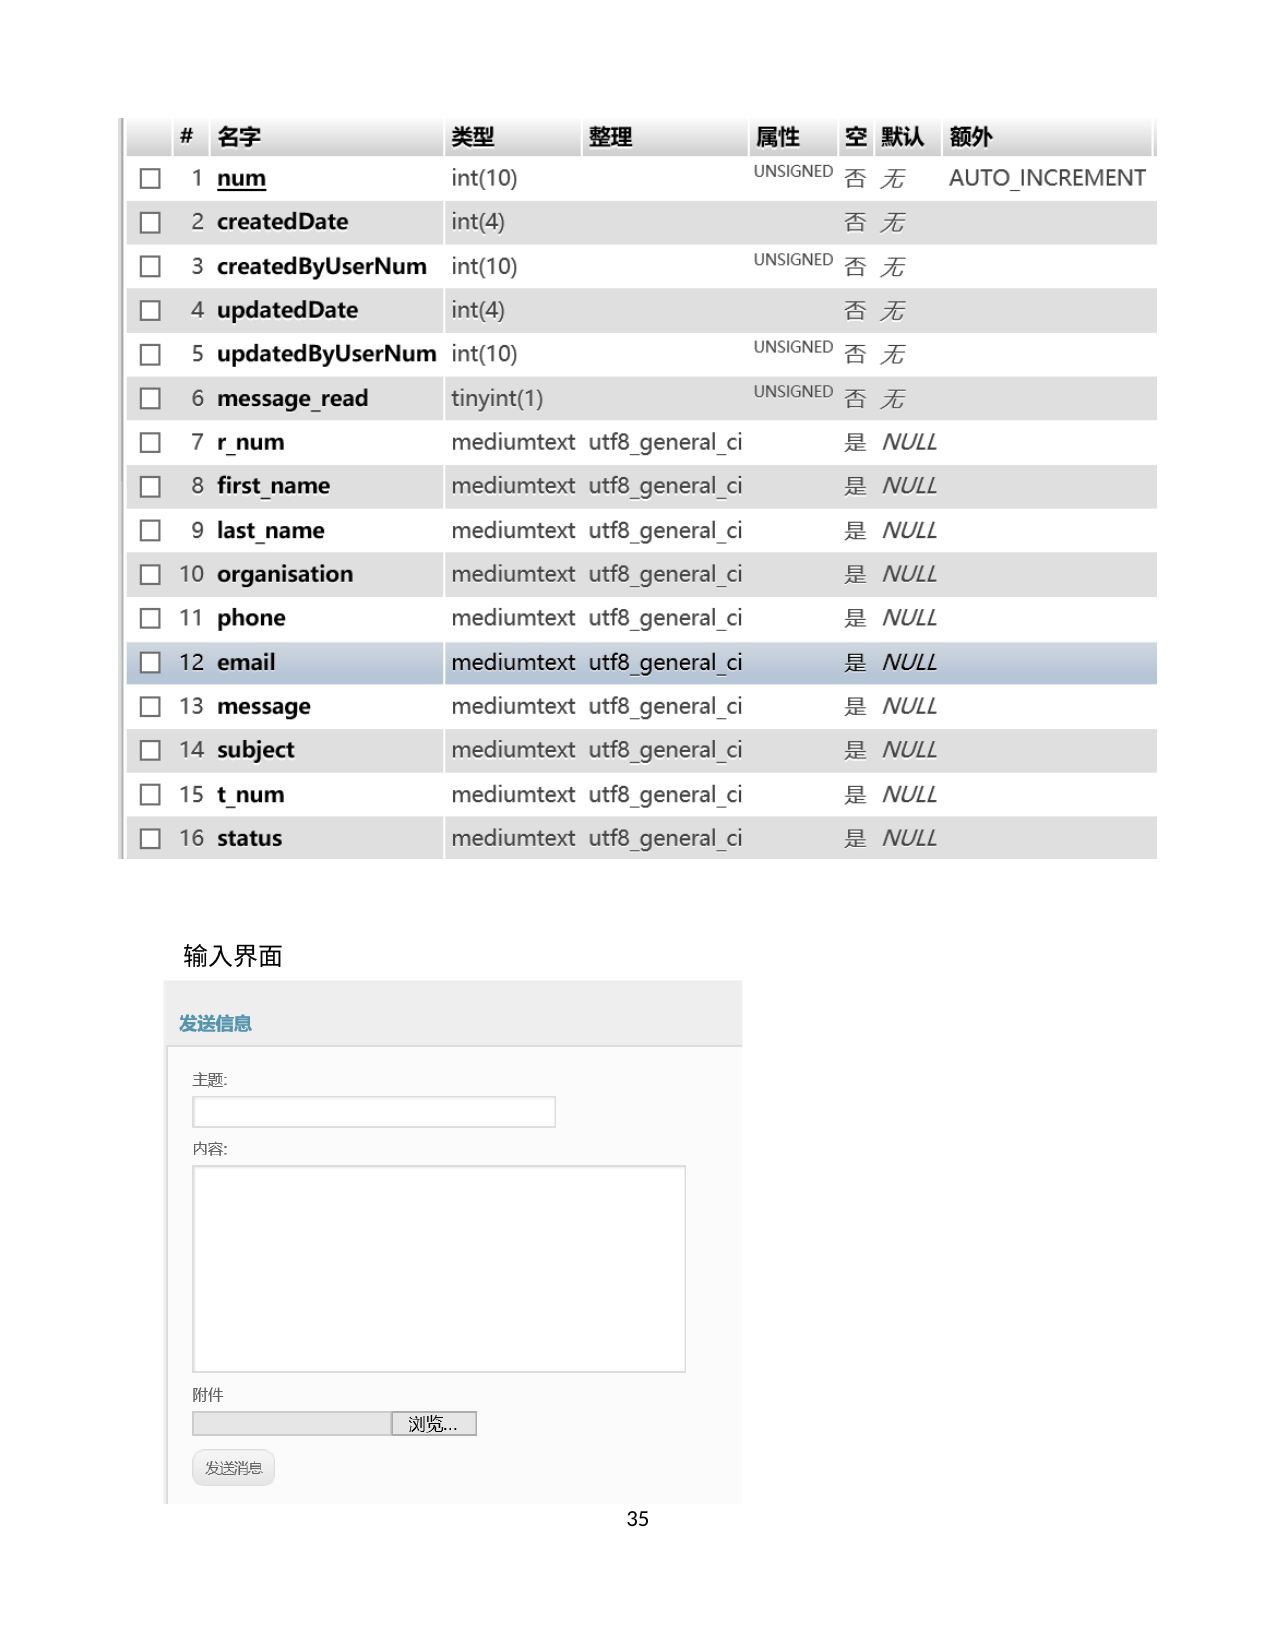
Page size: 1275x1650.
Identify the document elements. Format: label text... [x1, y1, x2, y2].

picture [118, 118, 1157, 859]
picture [163, 980, 743, 1504]
text 输入界面 [118, 938, 1157, 972]
